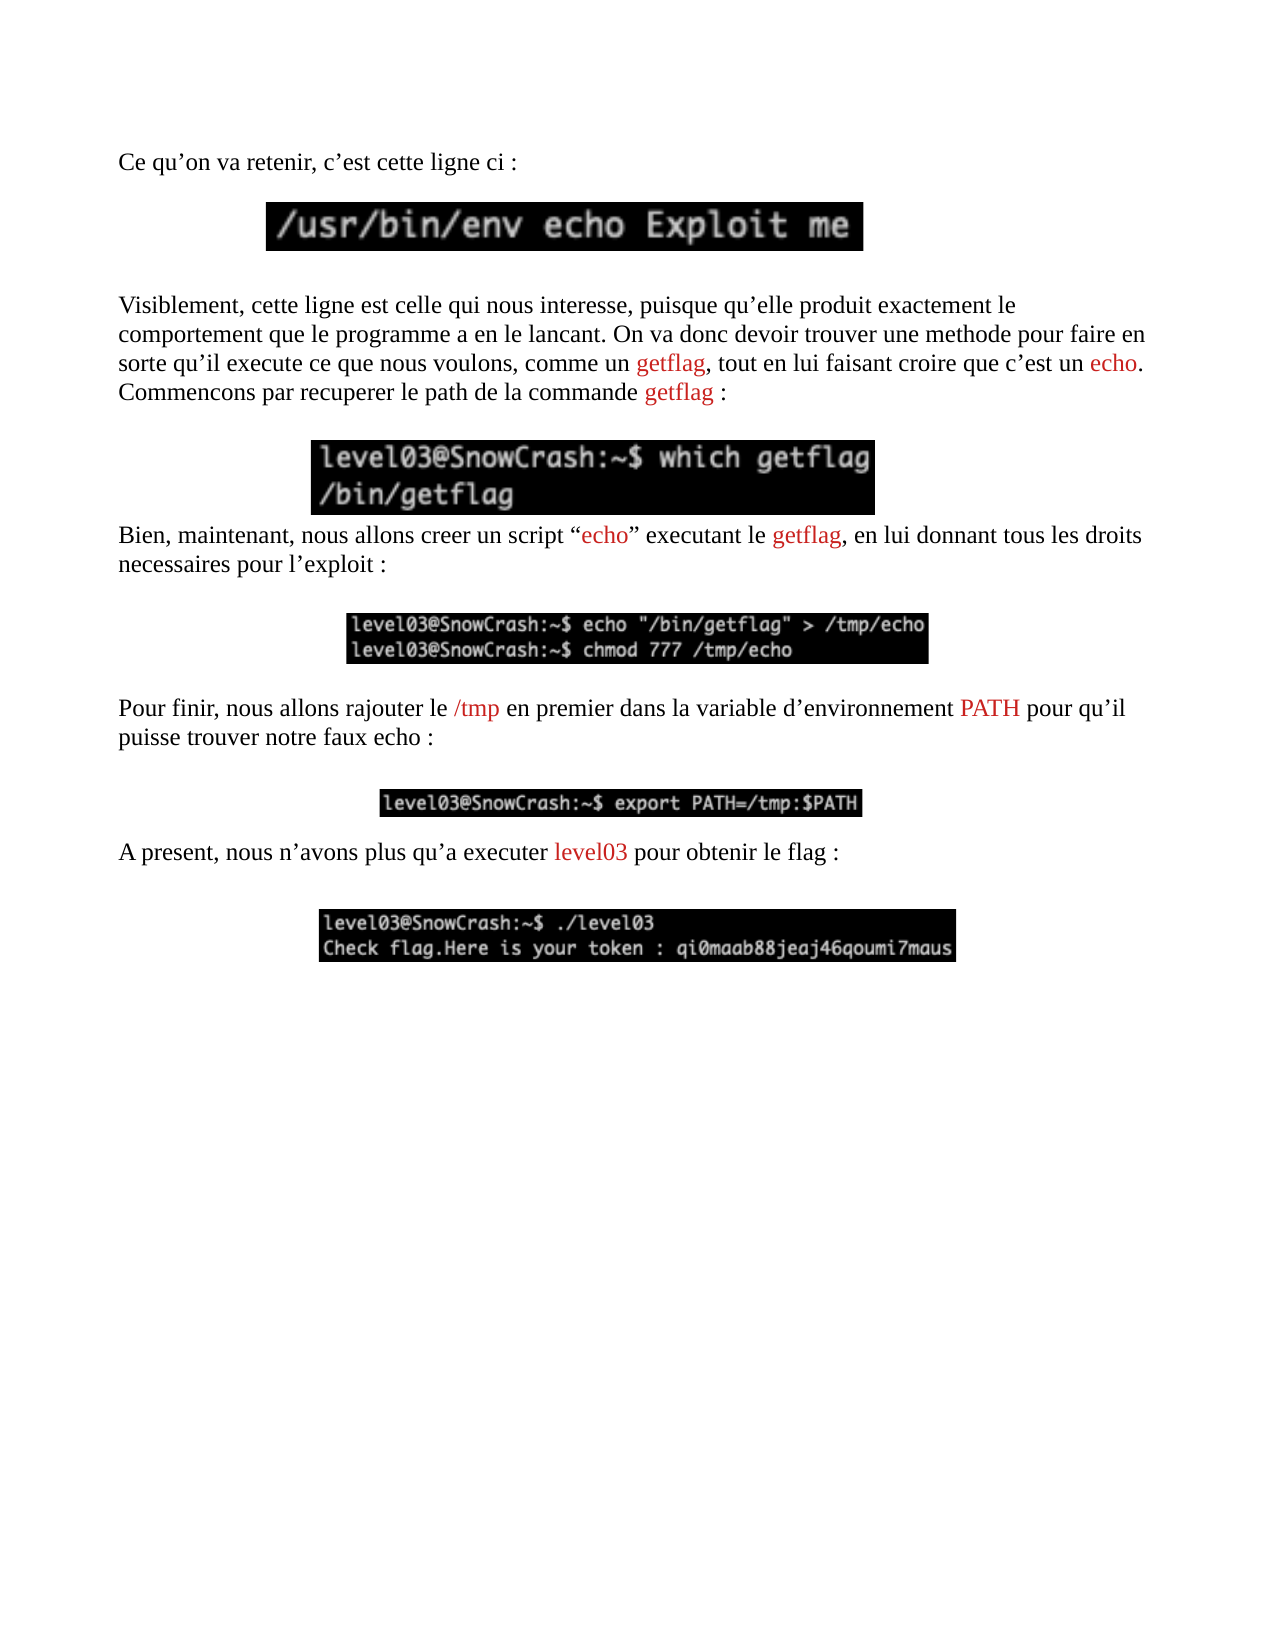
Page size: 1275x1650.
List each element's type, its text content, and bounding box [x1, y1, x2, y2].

picture [265, 202, 864, 251]
picture [379, 789, 863, 817]
text Visiblement, cette ligne est celle qui nous interesse, puisque qu’elle produit exactement le comportement que le programme a en le lancant. On va donc devoir trouver une methode pour faire en sorte qu’il execute ce que nous voulons, comme un getflag, tout en lui faisant croire que c’est un echo. [118, 291, 1157, 377]
text Bien, maintenant, nous allons creer un script “echo” executant le getflag, en lui donnant tous les droits necessaires pour l’exploit : [118, 521, 1157, 578]
text Ce qu’on va retenir, c’est cette ligne ci : [118, 147, 1157, 176]
text A present, nous n’avons plus qu’a executer level03 pour obtenir le flag : [118, 837, 1157, 866]
text Pour finir, nous allons rajouter le /tmp en premier dans la variable d’environnement PATH pour qu’il puisse trouver notre faux echo : [118, 693, 1157, 751]
text Commencons par recuperer le path de la commande getflag : [118, 377, 1157, 406]
picture [310, 440, 875, 515]
picture [318, 909, 957, 962]
picture [346, 613, 929, 664]
